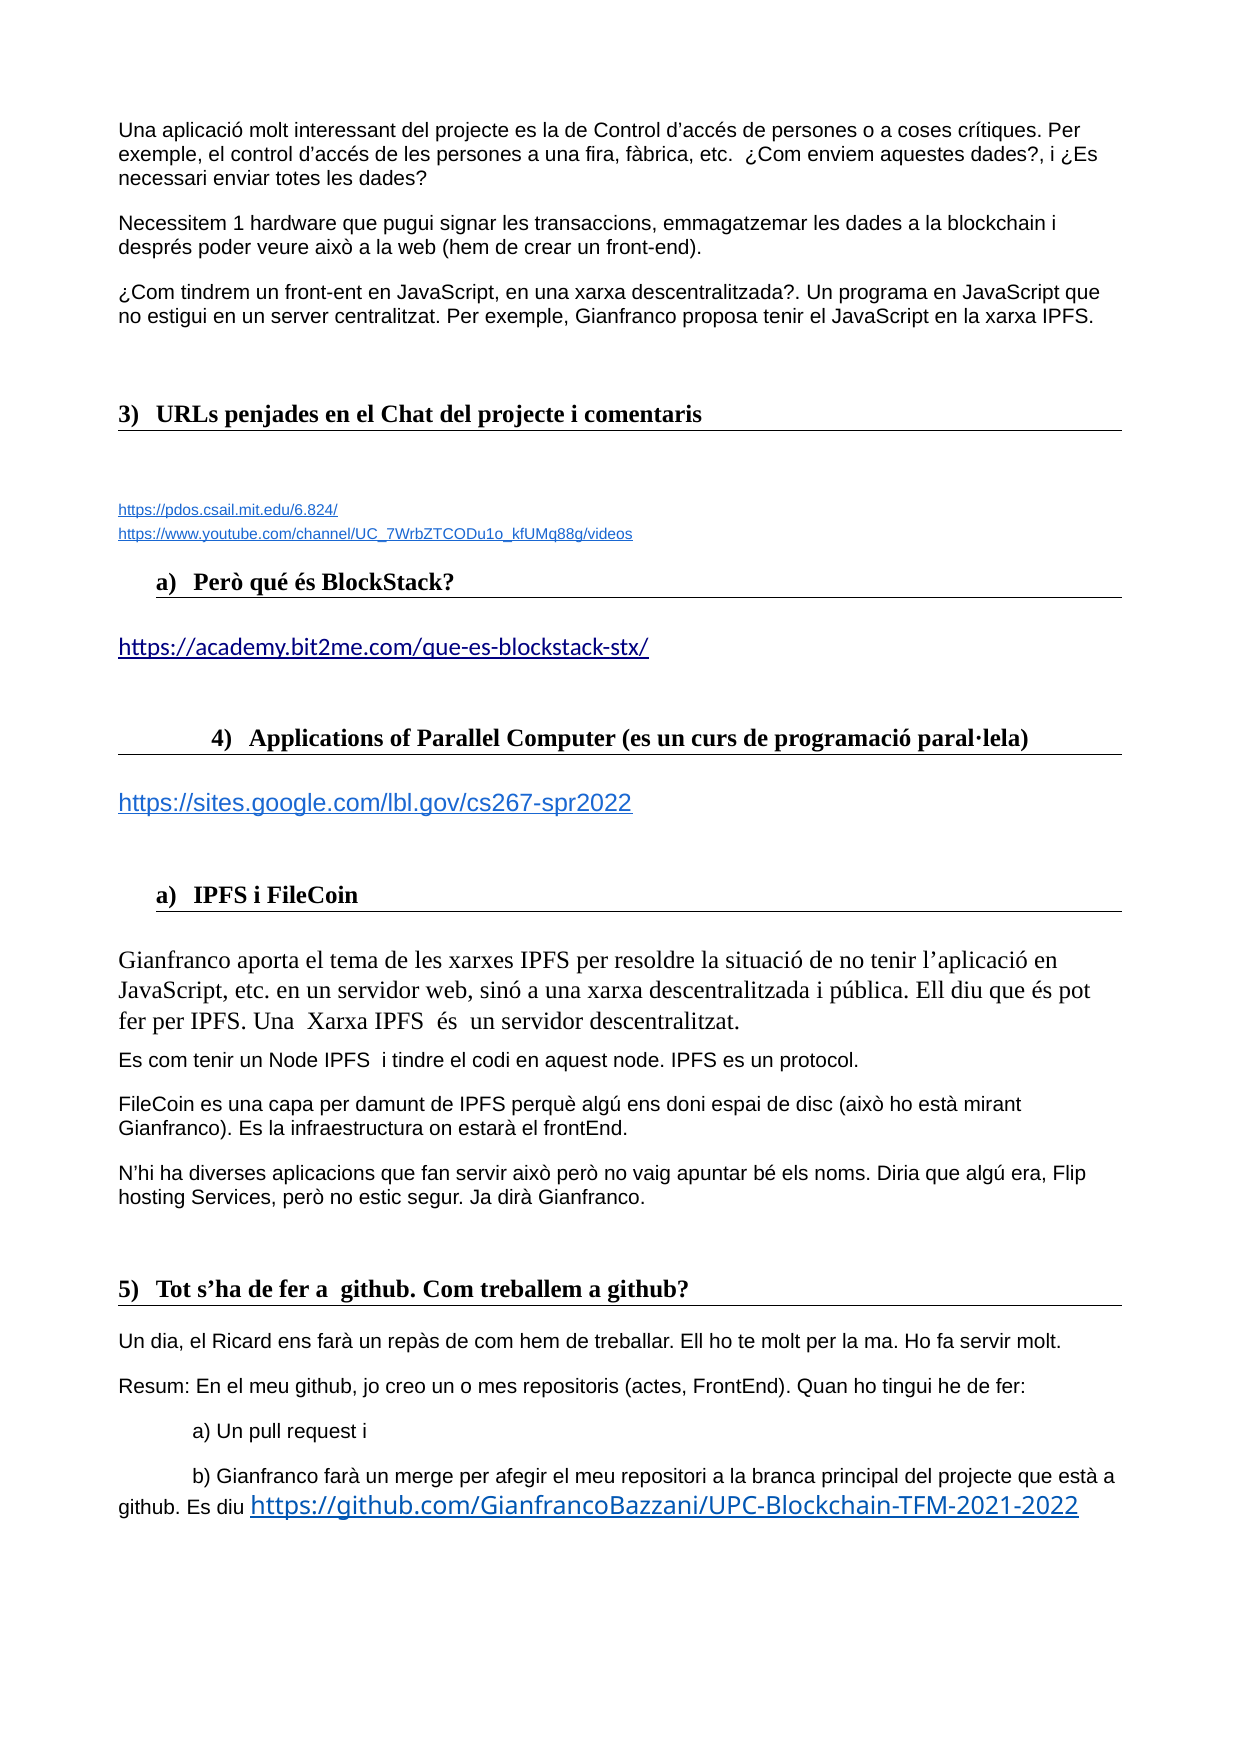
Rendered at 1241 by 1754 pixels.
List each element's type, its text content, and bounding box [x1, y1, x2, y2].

list Tot s’ha de fer a github. Com treballem a github? [118, 1274, 1122, 1305]
text Gianfranco aporta el tema de les xarxes IPFS per resoldre la situació de no tenir l’aplicació en JavaScript, etc. en un servidor web, sinó a una xarxa descentralitzada i pública. Ell diu que és pot fer per IPFS. Una Xarxa IPFS és un servidor descentralitzat. [118, 945, 1122, 1035]
text N’hi ha diverses aplicacions que fan servir això però no vaig apuntar bé els noms. Diria que algú era, Flip hosting Services, però no estic segur. Ja dirà Gianfranco. [118, 1161, 1122, 1209]
list https://sites.google.com/lbl.gov/cs267-spr2022 [118, 788, 1122, 817]
text b) Gianfranco farà un merge per afegir el meu repositori a la branca principal del projecte que està a github. Es diu https://github.com/GianfrancoBazzani/UPC-Blockchain-TFM-2021-2022 [118, 1464, 1122, 1522]
text Una aplicació molt interessant del projecte es la de Control d’accés de persones o a coses crítiques. Per exemple, el control d’accés de les persones a una fira, fàbrica, etc. ¿Com enviem aquestes dades?, i ¿Es necessari enviar totes les dades? [118, 118, 1122, 190]
text ¿Com tindrem un front-ent en JavaScript, en una xarxa descentralitzada?. Un programa en JavaScript que no estigui en un server centralitzat. Per exemple, Gianfranco proposa tenir el JavaScript en la xarxa IPFS. [118, 279, 1122, 327]
text https://pdos.csail.mit.edu/6.824/ [118, 495, 1122, 519]
text a) Un pull request i [118, 1419, 1122, 1443]
text https://www.youtube.com/channel/UC_7WrbZTCODu1o_kfUMq88g/videos [118, 519, 1122, 543]
text Resum: En el meu github, jo creo un o mes repositoris (actes, FrontEnd). Quan ho tingui he de fer: [118, 1374, 1122, 1398]
list URLs penjades en el Chat del projecte i comentaris [118, 399, 1122, 430]
text Necessitem 1 hardware que pugui signar les transaccions, emmagatzemar les dades a la blockchain i després poder veure això a la web (hem de crear un front-end). [118, 211, 1122, 259]
list Però qué és BlockStack? [156, 567, 1122, 597]
list Applications of Parallel Computer (es un curs de programació paral·lela) [118, 723, 1122, 754]
text Un dia, el Ricard ens farà un repàs de com hem de treballar. Ell ho te molt per la ma. Ho fa servir molt. [118, 1329, 1122, 1353]
text Es com tenir un Node IPFS i tindre el codi en aquest node. IPFS es un protocol. [118, 1047, 1122, 1071]
list IPFS i FileCoin [156, 880, 1122, 911]
text FileCoin es una capa per damunt de IPFS perquè algú ens doni espai de disc (això ho està mirant Gianfranco). Es la infraestructura on estarà el frontEnd. [118, 1092, 1122, 1140]
text https://academy.bit2me.com/que-es-blockstack-stx/ [118, 631, 1122, 662]
